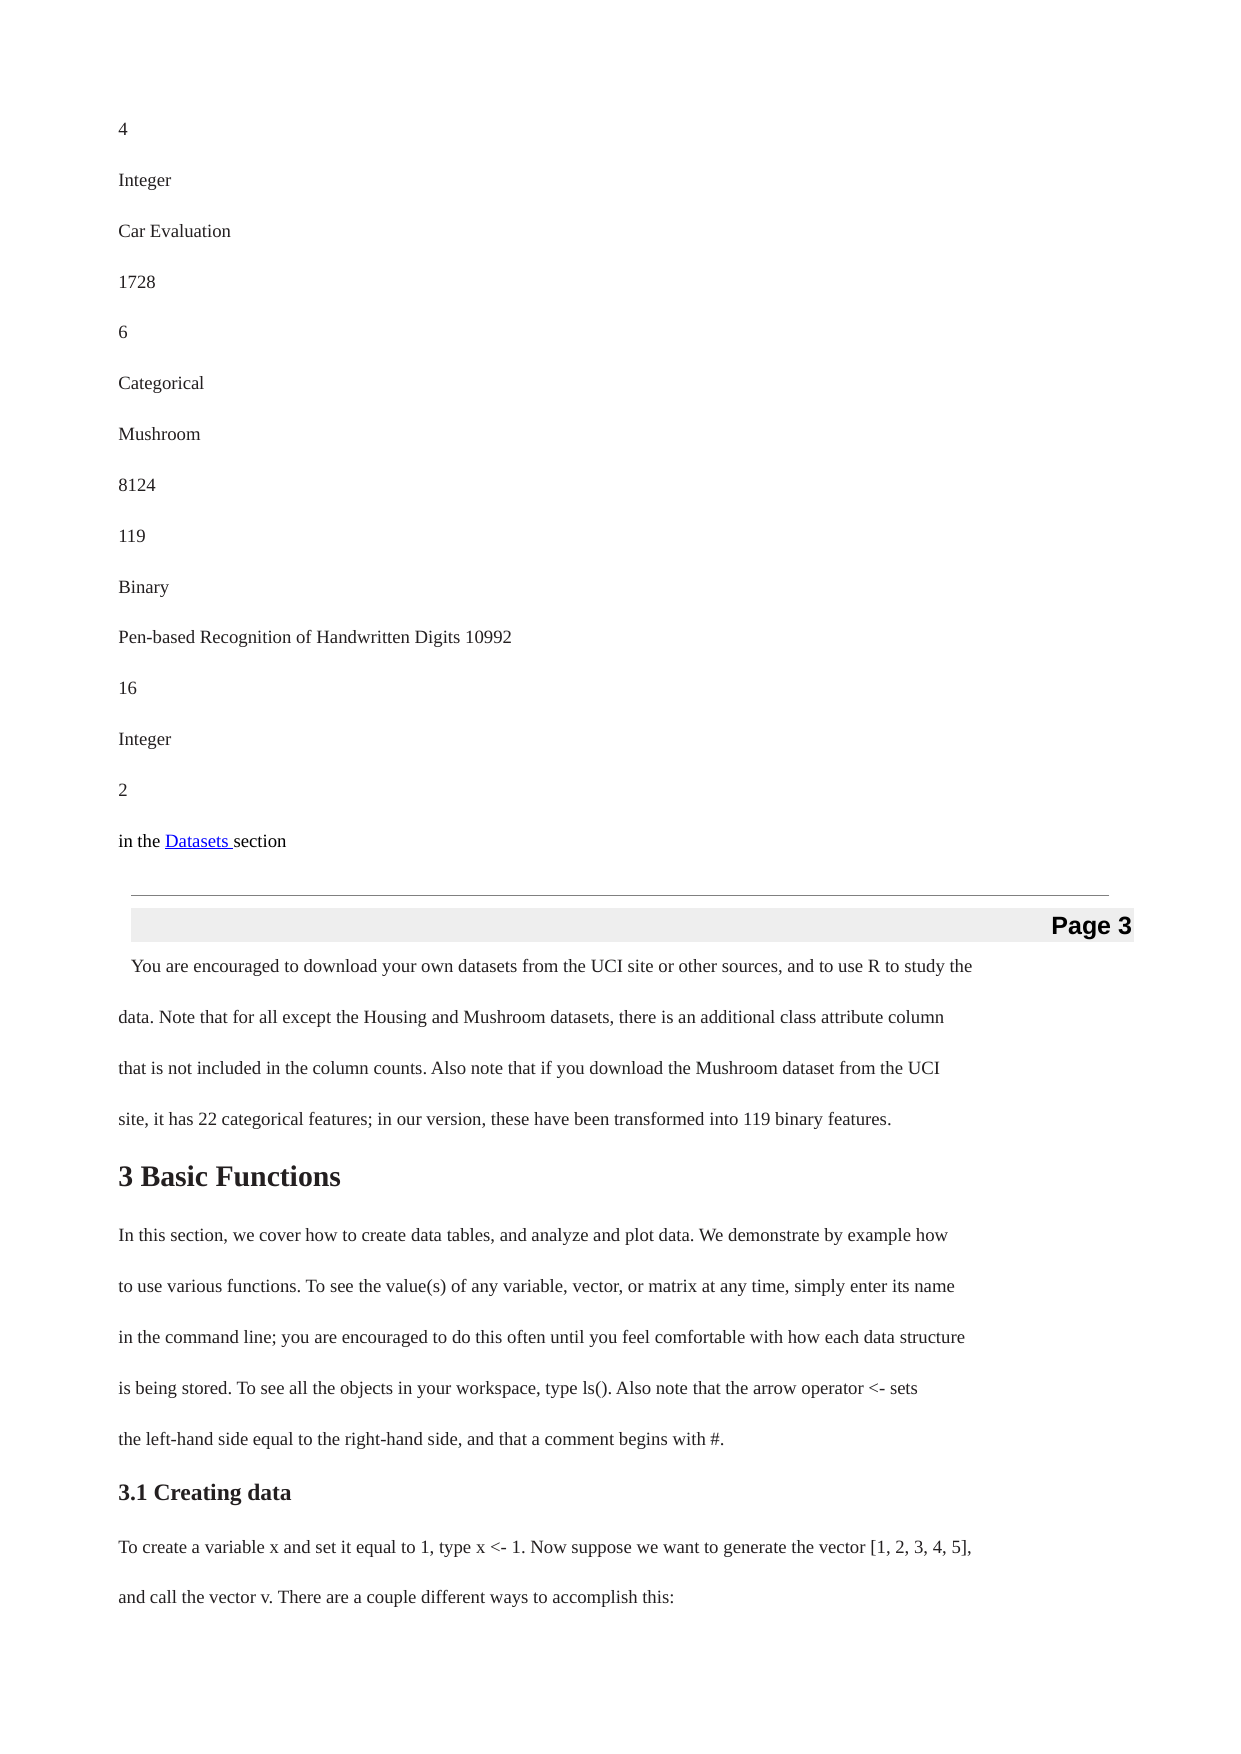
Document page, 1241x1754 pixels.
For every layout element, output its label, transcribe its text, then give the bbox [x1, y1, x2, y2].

text site, it has 22 categorical features; in our version, these have been transformed into 119 binary features. [118, 1107, 1122, 1129]
text 2 [118, 779, 1122, 801]
text Categorical [118, 372, 1122, 394]
table_header Page 3 [131, 908, 1134, 942]
text and call the vector v. There are a couple different ways to accomplish this: [118, 1586, 1122, 1608]
text Binary [118, 576, 1122, 597]
text 6 [118, 321, 1122, 343]
text You are encouraged to download your own datasets from the UCI site or other sources, and to use R to study the [131, 955, 1109, 976]
text data. Note that for all except the Housing and Mushroom datasets, there is an additional class attribute column [118, 1006, 1122, 1027]
text In this section, we cover how to create data tables, and analyze and plot data. We demonstrate by example how [118, 1224, 1122, 1246]
text in the command line; you are encouraged to do this often until you feel comfortable with how each data structure [118, 1326, 1122, 1347]
text to use various functions. To see the value(s) of any variable, vector, or matrix at any time, simply enter its name [118, 1275, 1122, 1297]
text To create a variable x and set it equal to 1, type x <- 1. Now suppose we want to generate the vector [1, 2, 3, 4, 5], [118, 1536, 1122, 1557]
text 4 [118, 118, 1122, 140]
text Mushroom [118, 423, 1122, 445]
text 119 [118, 525, 1122, 546]
text in the Datasets section [118, 830, 1122, 851]
text is being stored. To see all the objects in your workspace, type ls(). Also note that the arrow operator <- sets [118, 1377, 1122, 1398]
text 3.1 Creating data [118, 1478, 1122, 1505]
text Integer [118, 728, 1122, 750]
text Car Evaluation [118, 220, 1122, 241]
text that is not included in the column counts. Also note that if you download the Mushroom dataset from the UCI [118, 1057, 1122, 1078]
text Integer [118, 169, 1122, 191]
text the left-hand side equal to the right-hand side, and that a comment begins with #. [118, 1427, 1122, 1449]
text 8124 [118, 474, 1122, 496]
text 16 [118, 677, 1122, 699]
text Pen-based Recognition of Handwritten Digits 10992 [118, 626, 1122, 648]
text 1728 [118, 271, 1122, 292]
text 3 Basic Functions [118, 1158, 1122, 1192]
